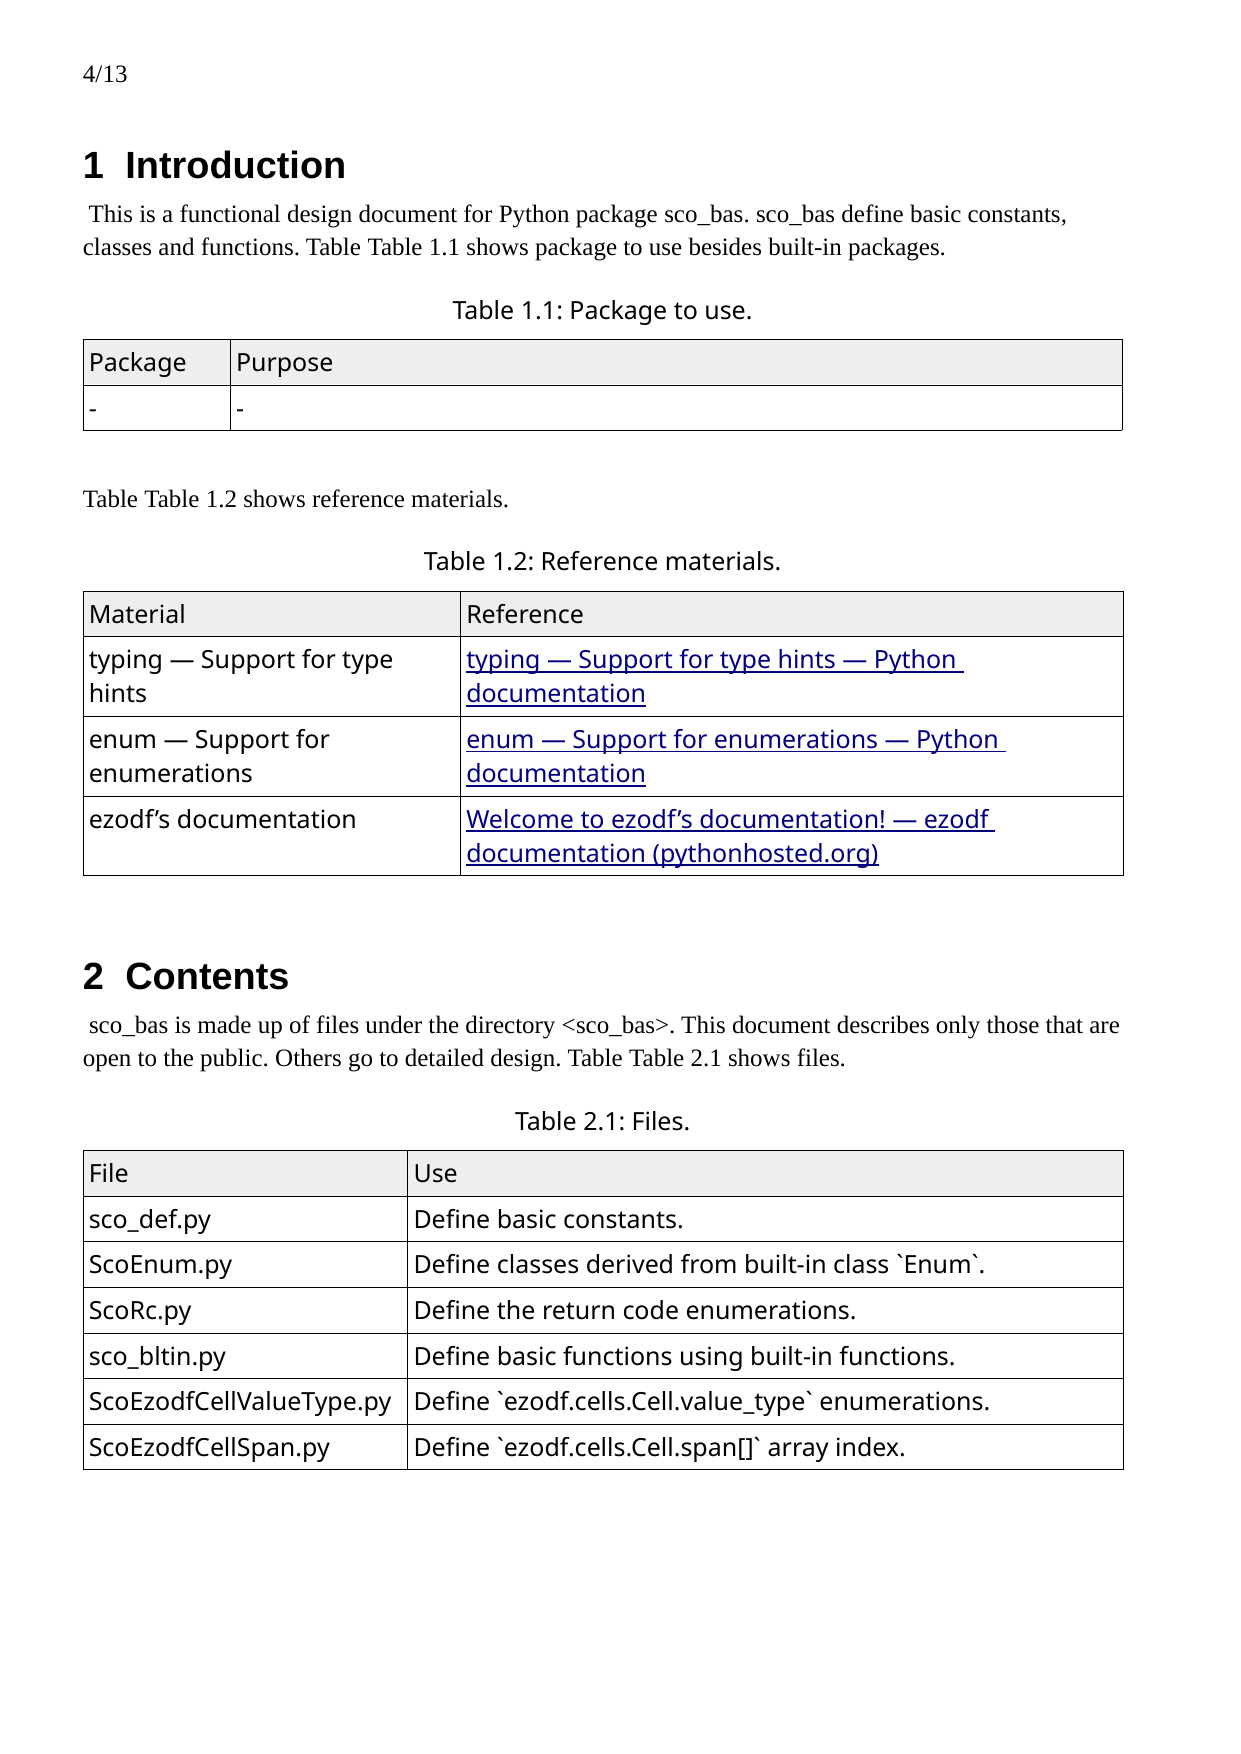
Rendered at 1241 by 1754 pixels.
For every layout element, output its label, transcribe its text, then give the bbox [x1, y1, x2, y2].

table_header File [84, 1151, 407, 1196]
table_cell - [231, 386, 1122, 430]
table_header Material [84, 592, 460, 636]
table_cell - [84, 386, 230, 430]
table_cell ezodf’s documentation [84, 797, 460, 875]
table_cell Define the return code enumerations. [408, 1288, 1123, 1332]
table_cell typing — Support for type hints — Python documentation [461, 637, 1123, 716]
text This is a functional design document for Python package sco_bas. sco_bas define basic constants, classes and functions. Table 1.1 shows package to use besides built-in packages. [83, 199, 1122, 261]
table_cell Define classes derived from built-in class `Enum`. [408, 1242, 1123, 1287]
table_cell ScoEzodfCellValueType.py [84, 1379, 407, 1424]
table_cell Define `ezodf.cells.Cell.value_type` enumerations. [408, 1379, 1123, 1424]
table_cell ScoEnum.py [84, 1242, 407, 1287]
text Table 1.2 shows reference materials. [83, 484, 1122, 513]
table_cell enum — Support for enumerations [84, 717, 460, 796]
table_header Purpose [231, 340, 1122, 384]
table_cell Define basic functions using built-in functions. [408, 1334, 1123, 1378]
text Table 1.2: Reference materials. [83, 544, 1122, 578]
table_cell Welcome to ezodf’s documentation! — ezodf documentation (pythonhosted.org) [461, 797, 1123, 875]
table_cell enum — Support for enumerations — Python documentation [461, 717, 1123, 796]
text Table 2.1: Files. [83, 1103, 1122, 1137]
subtitle Introduction [83, 143, 1122, 187]
table_cell sco_def.py [84, 1197, 407, 1241]
text Table 1.1: Package to use. [83, 292, 1122, 326]
text sco_bas is made up of files under the directory <sco_bas>. This document describes only those that are open to the public. Others go to detailed design. Table 2.1 shows files. [83, 1010, 1122, 1072]
table_cell Define basic constants. [408, 1197, 1123, 1241]
table_header Reference [461, 592, 1123, 636]
table_cell Define `ezodf.cells.Cell.span[]` array index. [408, 1425, 1123, 1469]
subtitle Contents [83, 954, 1122, 998]
table_cell typing — Support for type hints [84, 637, 460, 716]
table_header Use [408, 1151, 1123, 1196]
table_cell ScoEzodfCellSpan.py [84, 1425, 407, 1469]
table_header Package [84, 340, 230, 384]
table_cell sco_bltin.py [84, 1334, 407, 1378]
table_cell ScoRc.py [84, 1288, 407, 1332]
